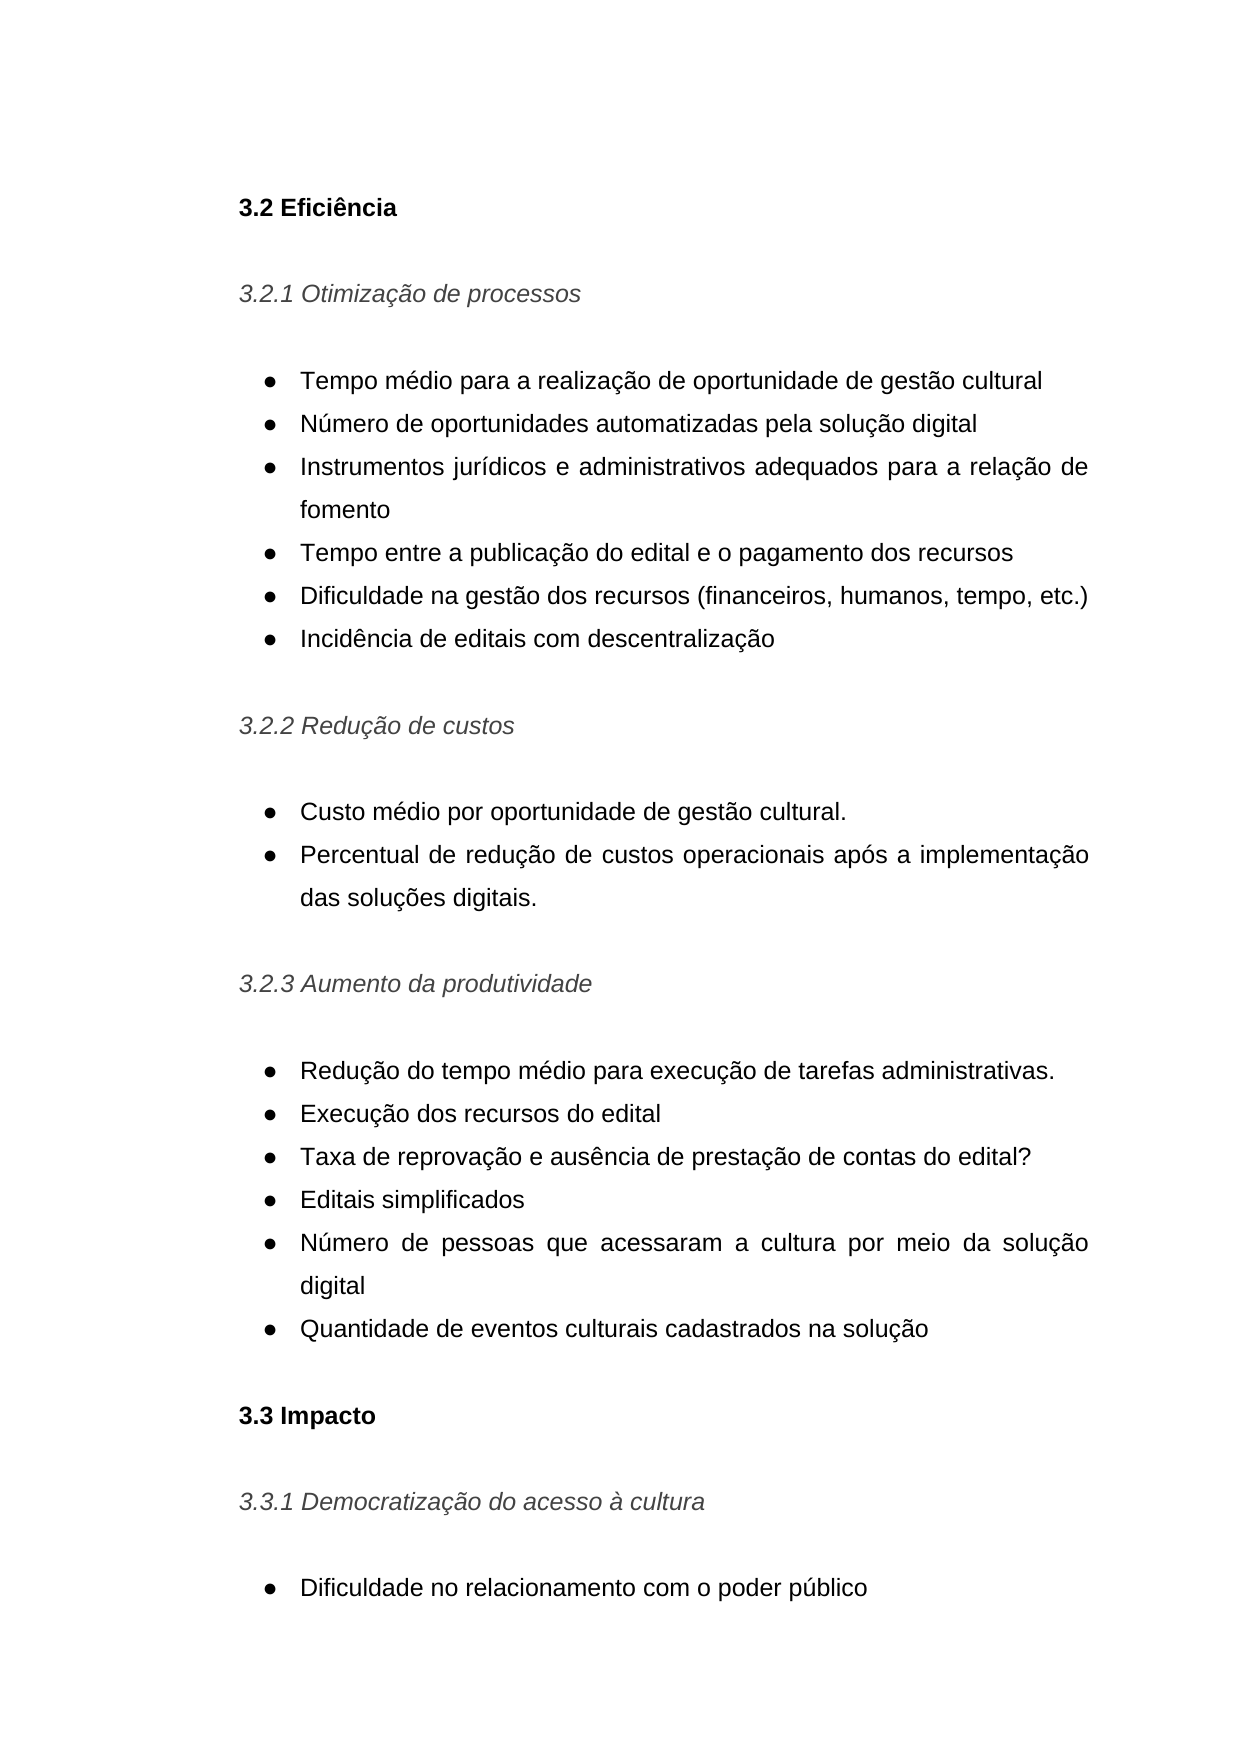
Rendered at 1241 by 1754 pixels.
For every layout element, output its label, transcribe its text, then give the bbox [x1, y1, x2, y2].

subtitle 3.2 Eficiência [150, 193, 1090, 222]
subtitle 3.2.1 Otimização de processos [150, 279, 1090, 308]
list Execução dos recursos do edital [262, 1099, 1090, 1127]
list Número de pessoas que acessaram a cultura por meio da solução digital [262, 1228, 1090, 1300]
list Redução do tempo médio para execução de tarefas administrativas. [262, 1056, 1090, 1084]
list Dificuldade no relacionamento com o poder público [262, 1573, 1090, 1602]
list Taxa de reprovação e ausência de prestação de contas do edital? [262, 1142, 1090, 1171]
list Incidência de editais com descentralização [262, 624, 1090, 653]
list Tempo entre a publicação do edital e o pagamento dos recursos [262, 538, 1090, 567]
subtitle 3.3 Impacto [150, 1401, 1090, 1429]
list Quantidade de eventos culturais cadastrados na solução [262, 1314, 1090, 1343]
subtitle 3.2.3 Aumento da produtividade [150, 969, 1090, 998]
list Tempo médio para a realização de oportunidade de gestão cultural [262, 366, 1090, 394]
list Editais simplificados [262, 1185, 1090, 1214]
subtitle 3.3.1 Democratização do acesso à cultura [150, 1487, 1090, 1516]
subtitle 3.2.2 Redução de custos [150, 711, 1090, 739]
list Número de oportunidades automatizadas pela solução digital [262, 409, 1090, 437]
list Percentual de redução de custos operacionais após a implementação das soluções digitais. [262, 840, 1090, 912]
list Dificuldade na gestão dos recursos (financeiros, humanos, tempo, etc.) [262, 581, 1090, 610]
list Instrumentos jurídicos e administrativos adequados para a relação de fomento [262, 452, 1090, 524]
list Custo médio por oportunidade de gestão cultural. [262, 797, 1090, 826]
